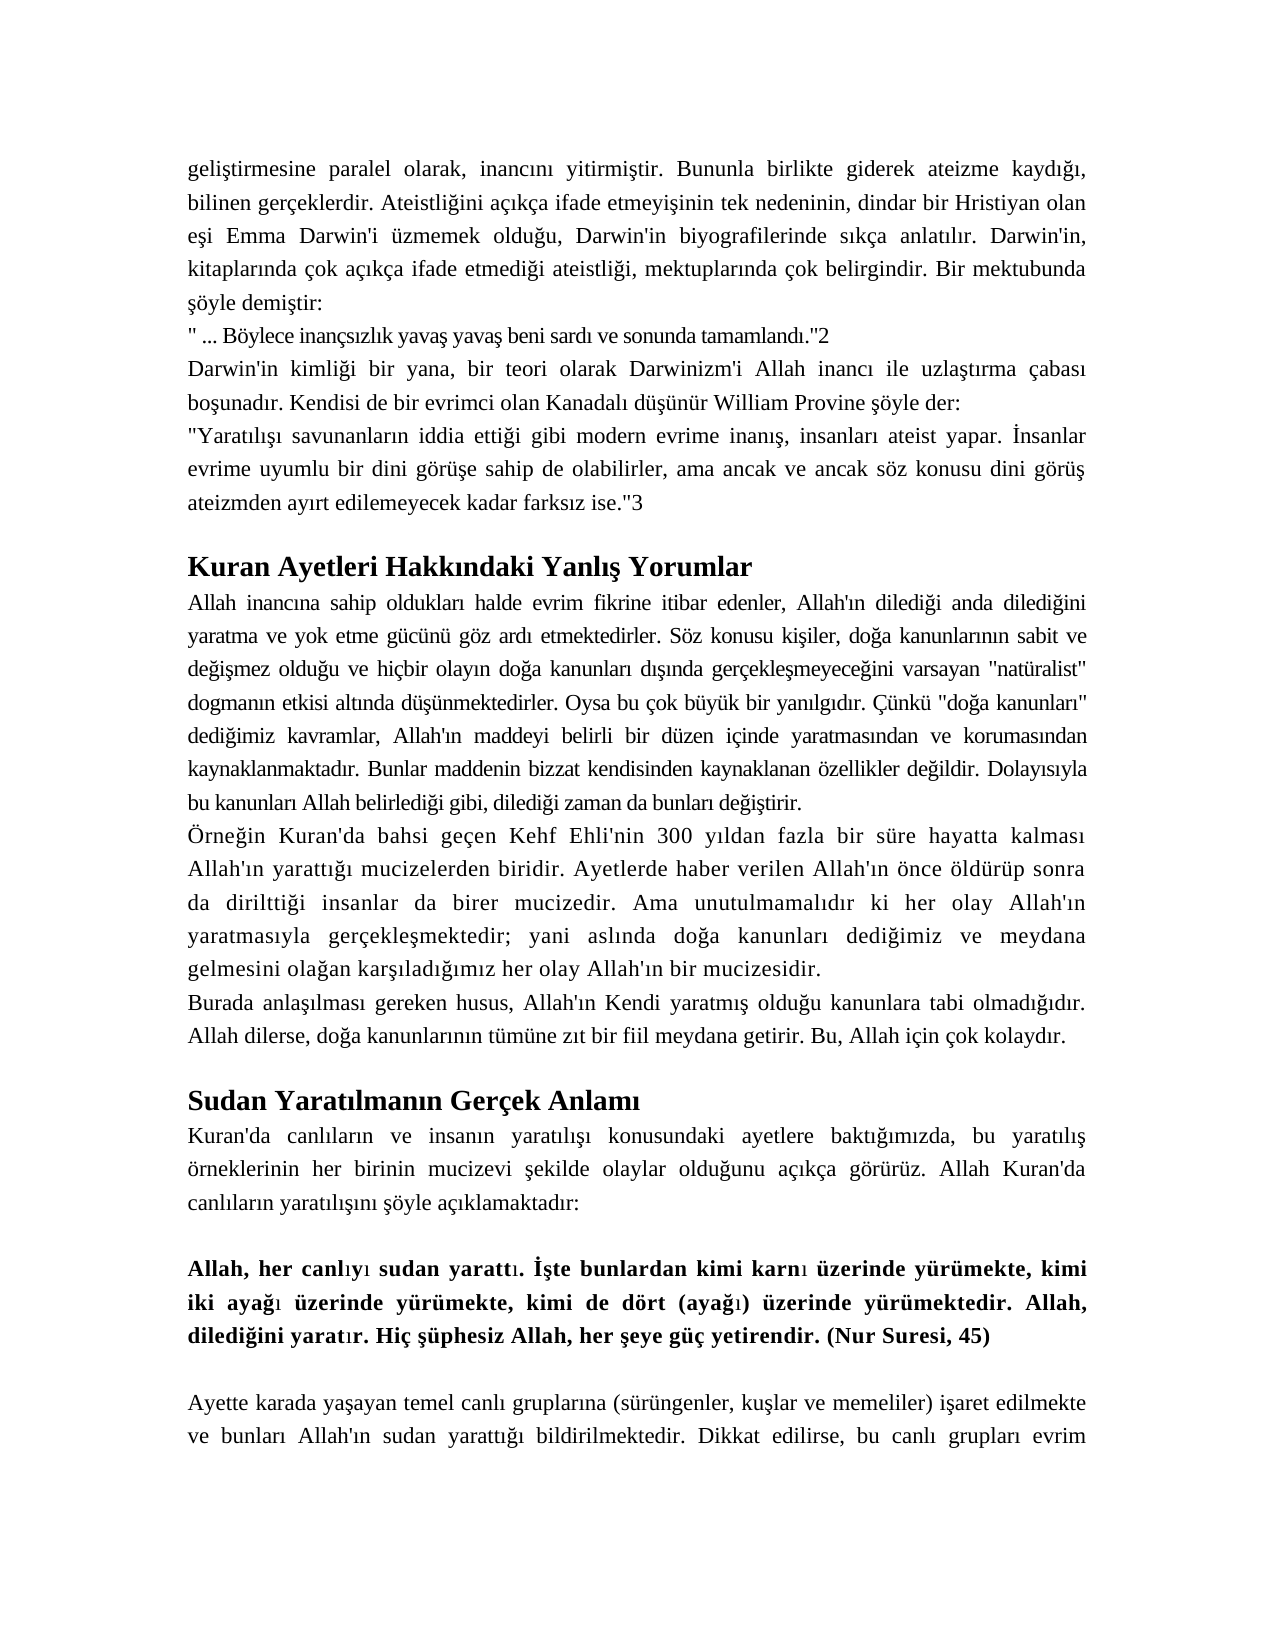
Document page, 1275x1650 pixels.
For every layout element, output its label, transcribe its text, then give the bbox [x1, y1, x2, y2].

text Darwin'in kimliği bir yana, bir teori olarak Darwinizm'i Allah inancı ile uzlaştırma çabası boşunadır. Kendisi de bir evrimci olan Kanadalı düşünür William Provine şöyle der: [187, 350, 1087, 417]
text Allah inancına sahip oldukları halde evrim fikrine itibar edenler, Allah'ın dilediği anda dilediğini yaratma ve yok etme gücünü göz ardı etmektedirler. Söz konusu kişiler, doğa kanunlarının sabit ve değişmez olduğu ve hiçbir olayın doğa kanunları dışında gerçekleşmeyeceğini varsayan "natüralist" dogmanın etkisi altında düşünmektedirler. Oysa bu çok büyük bir yanılgıdır. Çünkü "doğa kanunları" dediğimiz kavramlar, Allah'ın maddeyi belirli bir düzen içinde yaratmasından ve korumasından kaynaklanmaktadır. Bunlar maddenin bizzat kendisinden kaynaklanan özellikler değildir. Dolayısıyla bu kanunları Allah belirlediği gibi, dilediği zaman da bunları değiştirir. [187, 583, 1087, 817]
text Kuran Ayetleri Hakkındaki Yanlış Yorumlar [187, 550, 1087, 583]
text Burada anlaşılması gereken husus, Allah'ın Kendi yaratmış olduğu kanunlara tabi olmadığıdır. Allah dilerse, doğa kanunlarının tümüne zıt bir fiil meydana getirir. Bu, Allah için çok kolaydır. [187, 983, 1087, 1050]
text Kuran'da canlıların ve insanın yaratılışı konusundaki ayetlere baktığımızda, bu yaratılış örneklerinin her birinin mucizevi şekilde olaylar olduğunu açıkça görürüz. Allah Kuran'da canlıların yaratılışını şöyle açıklamaktadır: [187, 1117, 1087, 1217]
text Örneğin Kuran'da bahsi geçen Kehf Ehli'nin 300 yıldan fazla bir süre hayatta kalması Allah'ın yarattığı mucizelerden biridir. Ayetlerde haber verilen Allah'ın önce öldürüp sonra da dirilttiği insanlar da birer mucizedir. Ama unutulmamalıdır ki her olay Allah'ın yaratmasıyla gerçekleşmektedir; yani aslında doğa kanunları dediğimiz ve meydana gelmesini olağan karşıladığımız her olay Allah'ın bir mucizesidir. [187, 817, 1087, 983]
text Sudan Yaratılmanın Gerçek Anlamı [187, 1083, 1087, 1117]
text "Yaratılışı savunanların iddia ettiği gibi modern evrime inanış, insanları ateist yapar. İnsanlar evrime uyumlu bir dini görüşe sahip de olabilirler, ama ancak ve ancak söz konusu dini görüş ateizmden ayırt edilemeyecek kadar farksız ise."3 [187, 417, 1087, 517]
text Allah, her canlıyı sudan yarattı. İşte bunlardan kimi karnı üzerinde yürümekte, kimi iki ayağı üzerinde yürümekte, kimi de dört (ayağı) üzerinde yürümektedir. Allah, dilediğini yaratır. Hiç şüphesiz Allah, her şeye güç yetirendir. (Nur Suresi, 45) [187, 1250, 1087, 1350]
text " ... Böylece inançsızlık yavaş yavaş beni sardı ve sonunda tamamlandı."2 [187, 317, 1087, 350]
text geliştirmesine paralel olarak, inancını yitirmiştir. Bununla birlikte giderek ateizme kaydığı, bilinen gerçeklerdir. Ateistliğini açıkça ifade etmeyişinin tek nedeninin, dindar bir Hristiyan olan eşi Emma Darwin'i üzmemek olduğu, Darwin'in biyografilerinde sıkça anlatılır. Darwin'in, kitaplarında çok açıkça ifade etmediği ateistliği, mektuplarında çok belirgindir. Bir mektubunda şöyle demiştir: [187, 150, 1087, 317]
text Ayette karada yaşayan temel canlı gruplarına (sürüngenler, kuşlar ve memeliler) işaret edilmekte ve bunları Allah'ın sudan yarattığı bildirilmektedir. Dikkat edilirse, bu canlı grupları evrim [187, 1383, 1087, 1450]
